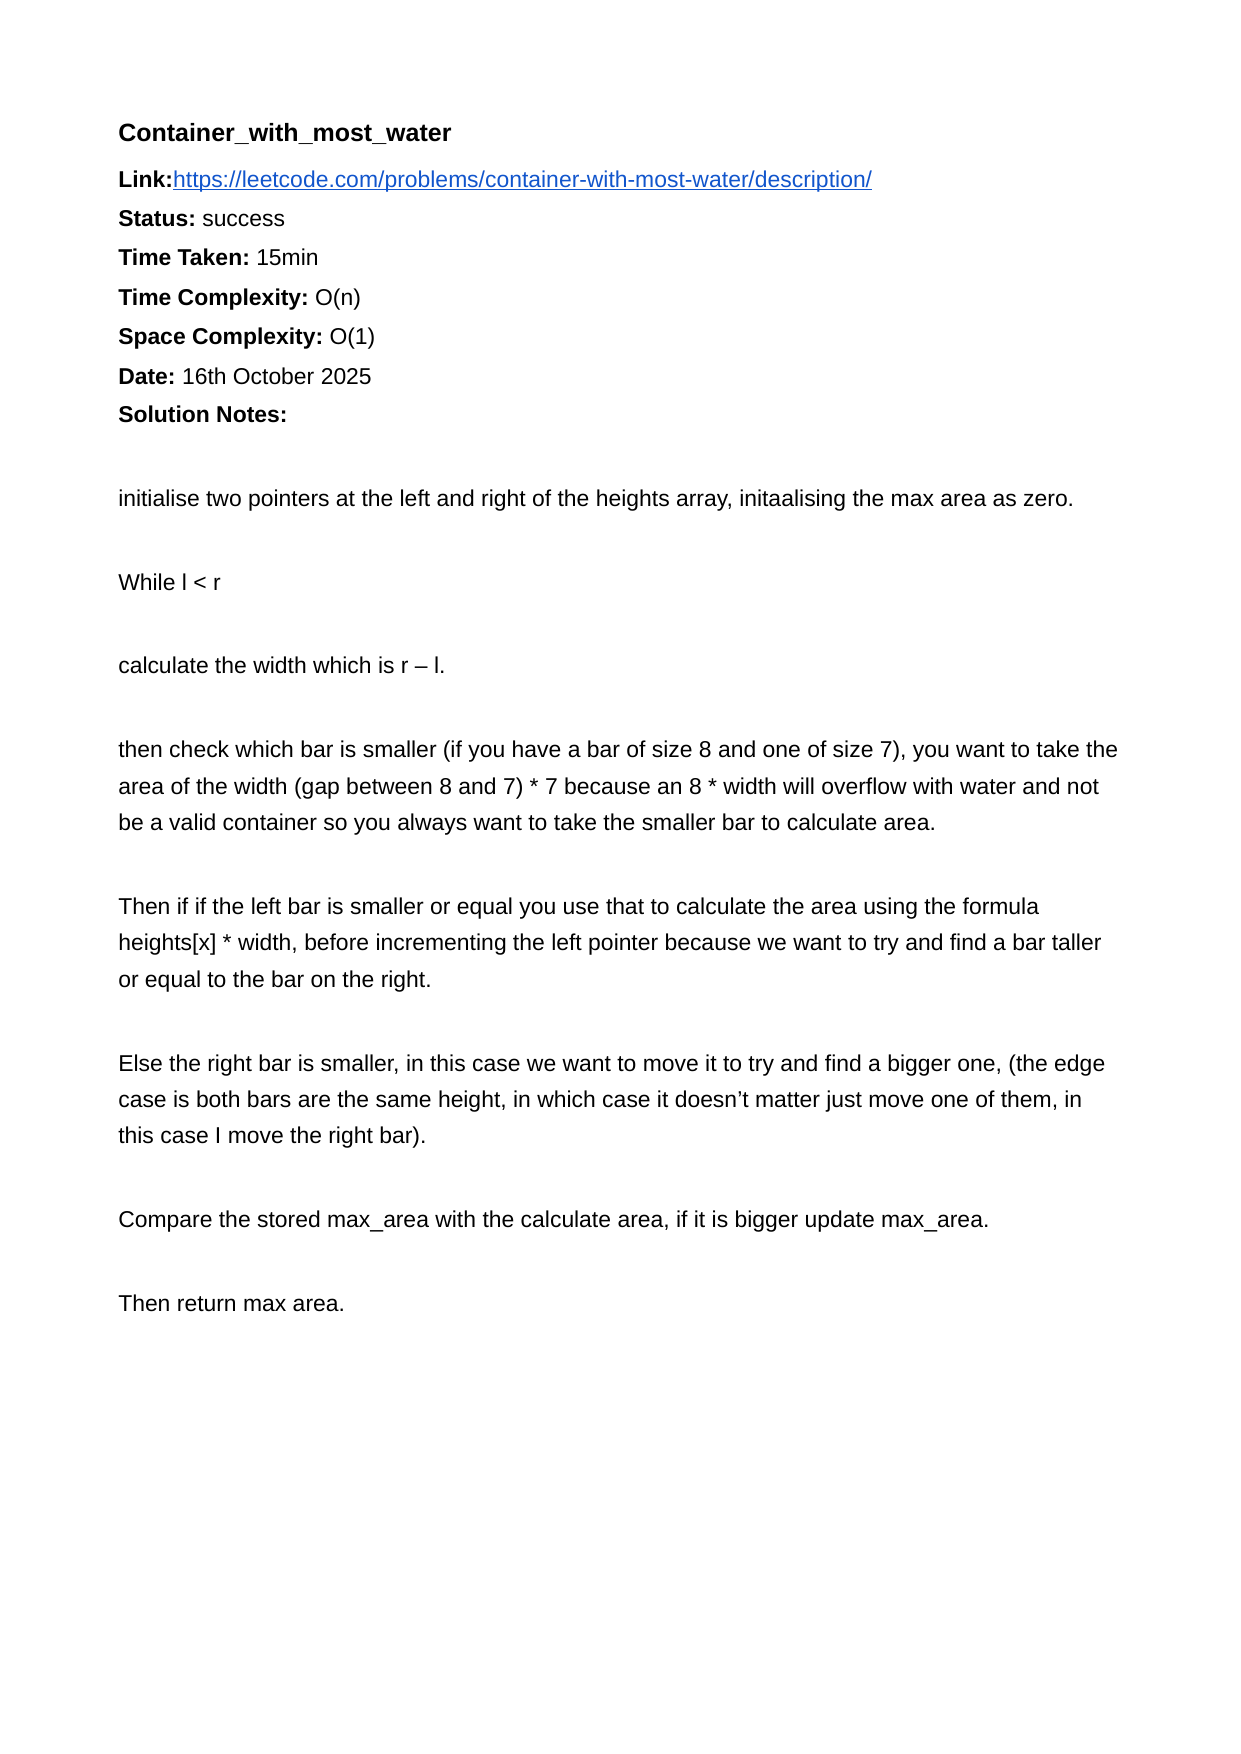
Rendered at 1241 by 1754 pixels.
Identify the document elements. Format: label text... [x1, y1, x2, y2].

text Link:https://leetcode.com/problems/container-with-most-water/description/ [118, 166, 1122, 193]
text Time Taken: 15min [118, 242, 1122, 271]
text initialise two pointers at the left and right of the heights array, initaalising the max area as zero. [118, 484, 1122, 511]
text Time Complexity: O(n) [118, 282, 1122, 311]
text Date: 16th October 2025 [118, 361, 1122, 390]
text calculate the width which is r – l. [118, 652, 1122, 679]
subtitle Container_with_most_water [118, 118, 1122, 147]
text Else the right bar is smaller, in this case we want to move it to try and find a bigger one, (the edge case is both bars are the same height, in which case it doesn’t matter just move one of them, in this case I move the right bar). [118, 1050, 1122, 1149]
text then check which bar is smaller (if you have a bar of size 8 and one of size 7), you want to take the area of the width (gap between 8 and 7) * 7 because an 8 * width will overflow with water and not be a valid container so you always want to take the smaller bar to calculate area. [118, 736, 1122, 835]
text Space Complexity: O(1) [118, 321, 1122, 350]
text Compare the stored max_area with the calculate area, if it is bigger update max_area. [118, 1206, 1122, 1233]
text Solution Notes: [118, 401, 1122, 427]
text While l < r [118, 568, 1122, 595]
text Status: success [118, 203, 1122, 231]
text Then return max area. [118, 1290, 1122, 1317]
text Then if if the left bar is smaller or equal you use that to calculate the area using the formula heights[x] * width, before incrementing the left pointer because we want to try and find a bar taller or equal to the bar on the right. [118, 893, 1122, 992]
